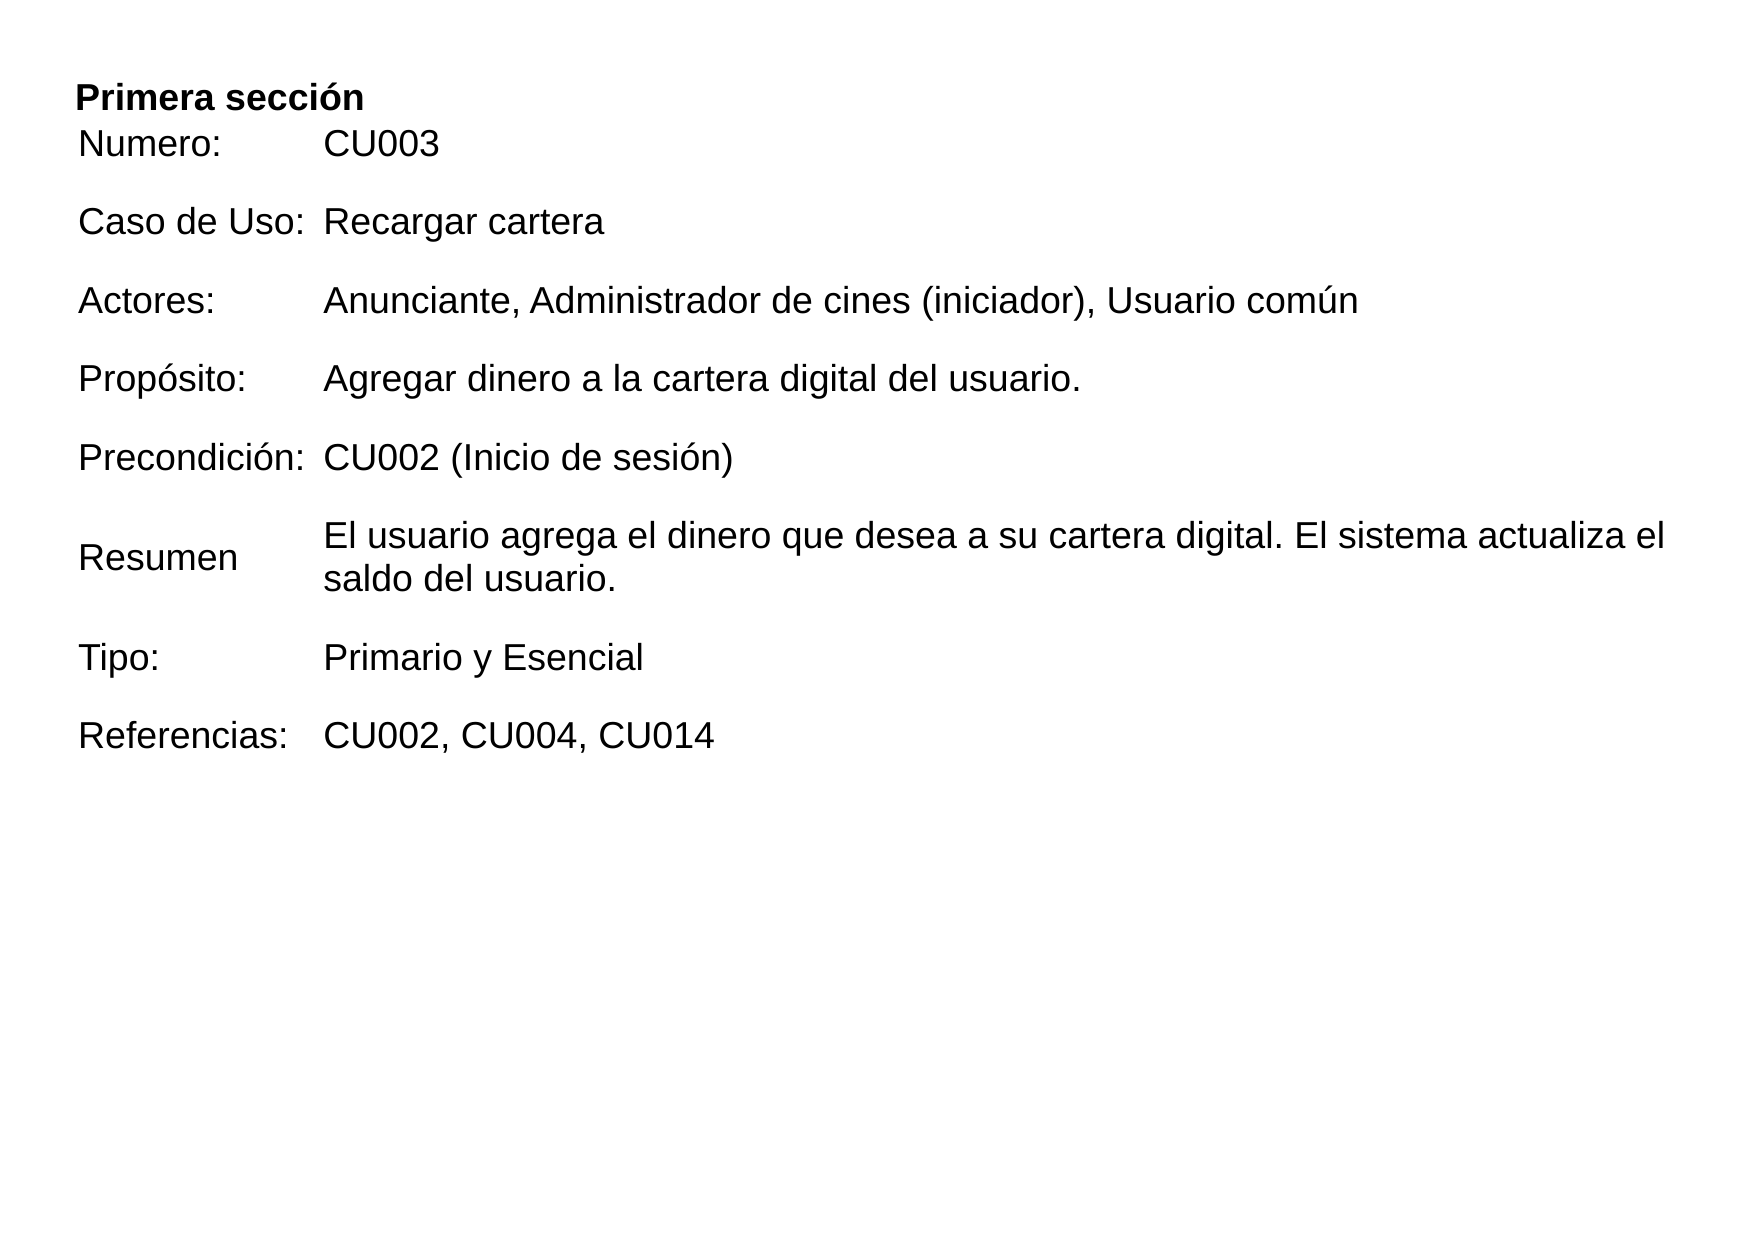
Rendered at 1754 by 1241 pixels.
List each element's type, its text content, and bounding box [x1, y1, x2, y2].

table_header Numero: [75, 118, 320, 197]
table_cell Anunciante, Administrador de cines (iniciador), Usuario común [320, 275, 1679, 353]
table_cell Referencias: [75, 710, 320, 789]
table_cell Caso de Uso: [75, 197, 320, 275]
table_cell Actores: [75, 275, 320, 353]
table_cell Agregar dinero a la cartera digital del usuario. [320, 354, 1679, 432]
table_header CU003 [320, 118, 1679, 197]
table_cell CU002, CU004, CU014 [320, 710, 1679, 789]
table_cell Recargar cartera [320, 197, 1679, 275]
table_cell Resumen [75, 510, 320, 632]
table_cell Primario y Esencial [320, 632, 1679, 710]
table_cell Propósito: [75, 354, 320, 432]
text Primera sección [75, 75, 1679, 118]
table_cell Precondición: [75, 432, 320, 510]
table_cell CU002 (Inicio de sesión) [320, 432, 1679, 510]
table_cell Tipo: [75, 632, 320, 710]
table_cell El usuario agrega el dinero que desea a su cartera digital. El sistema actualiza el saldo del usuario. [320, 510, 1679, 632]
